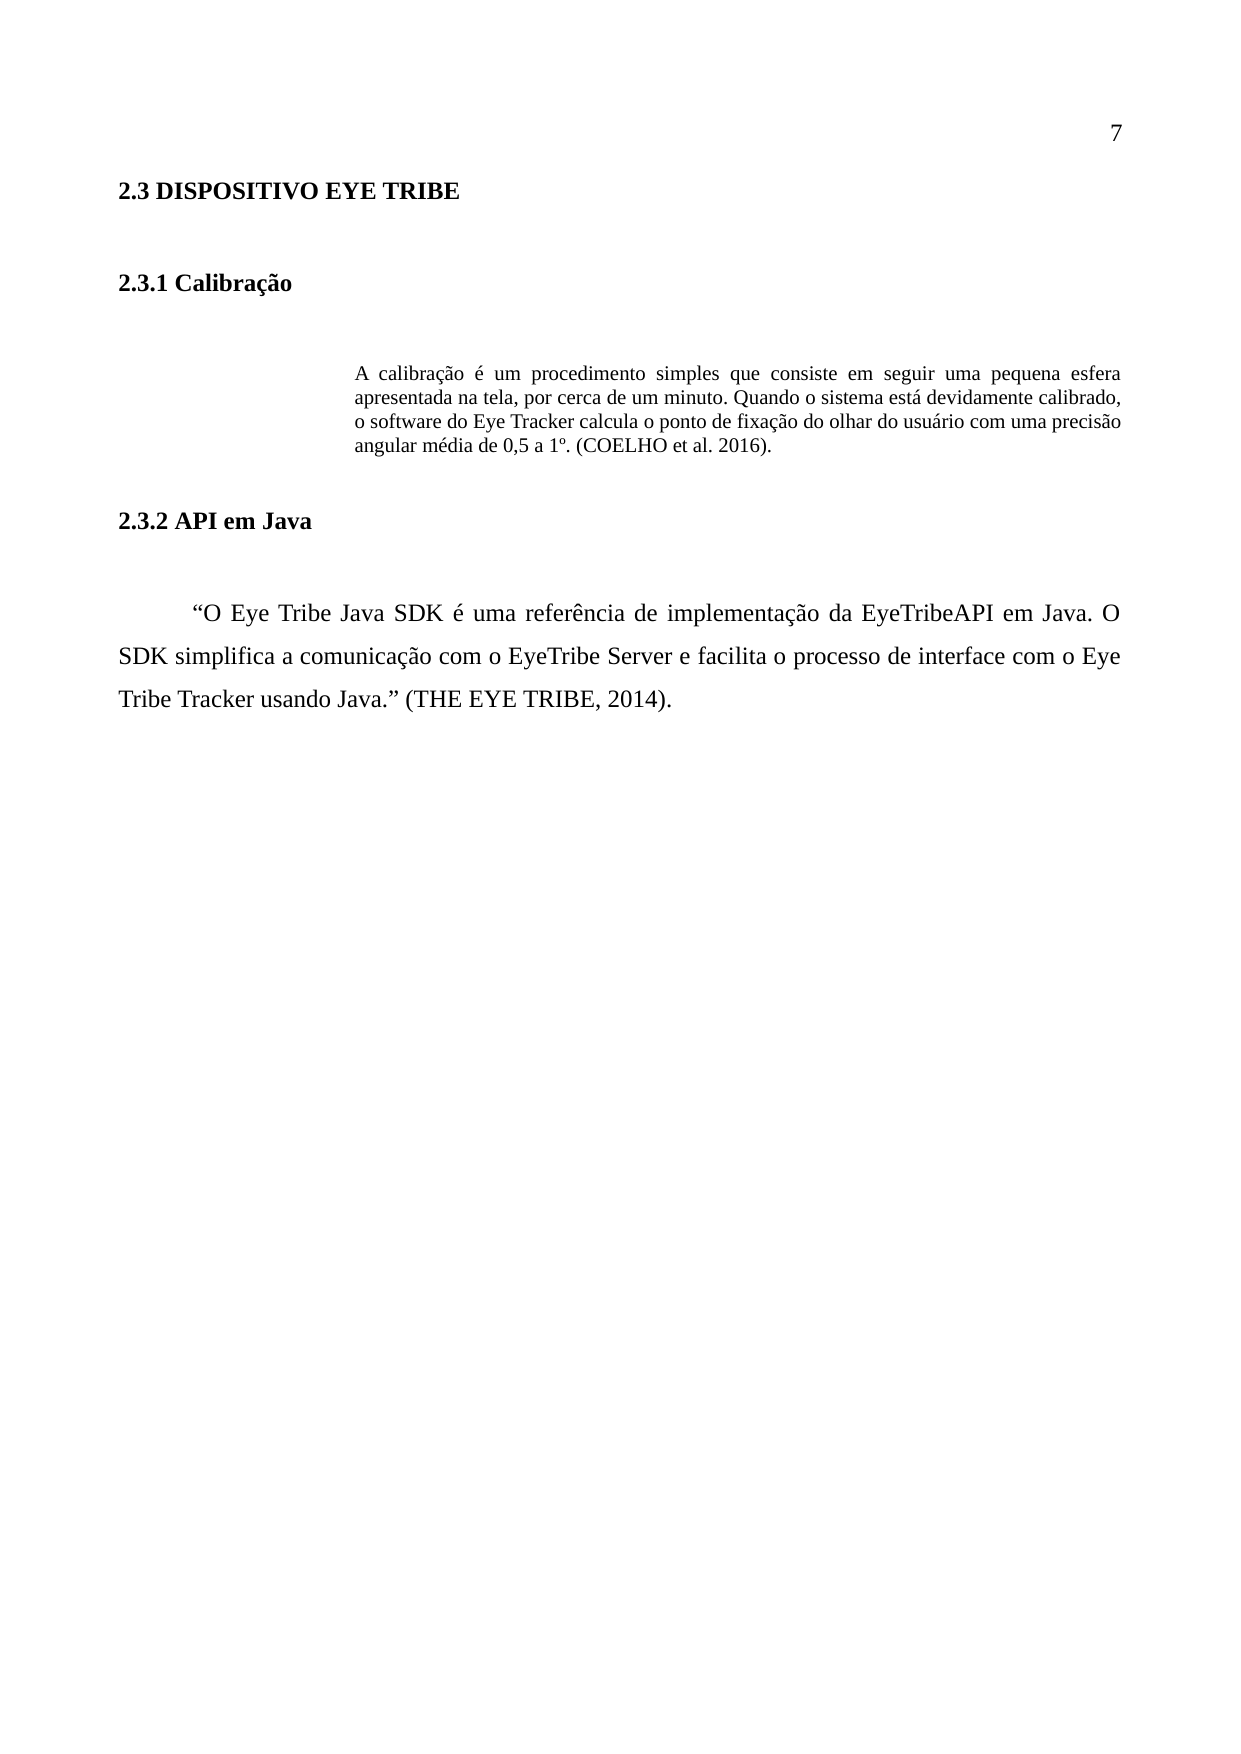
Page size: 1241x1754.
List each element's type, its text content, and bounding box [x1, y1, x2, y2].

subtitle API em Java [118, 506, 1122, 535]
text “O Eye Tribe Java SDK é uma referência de implementação da EyeTribeAPI em Java. O SDK simplifica a comunicação com o EyeTribe Server e facilita o processo de interface com o Eye Tribe Tracker usando Java.” (THE EYE TRIBE, 2014). [118, 598, 1122, 713]
subtitle Dispositivo Eye Tribe [118, 176, 1122, 205]
text A calibração é um procedimento simples que consiste em seguir uma pequena esfera apresentada na tela, por cerca de um minuto. Quando o sistema está devidamente calibrado, o software do Eye Tracker calcula o ponto de fixação do olhar do usuário com uma precisão angular média de 0,5 a 1º. (COELHO et al. 2016). [354, 361, 1122, 457]
subtitle Calibração [118, 268, 1122, 297]
